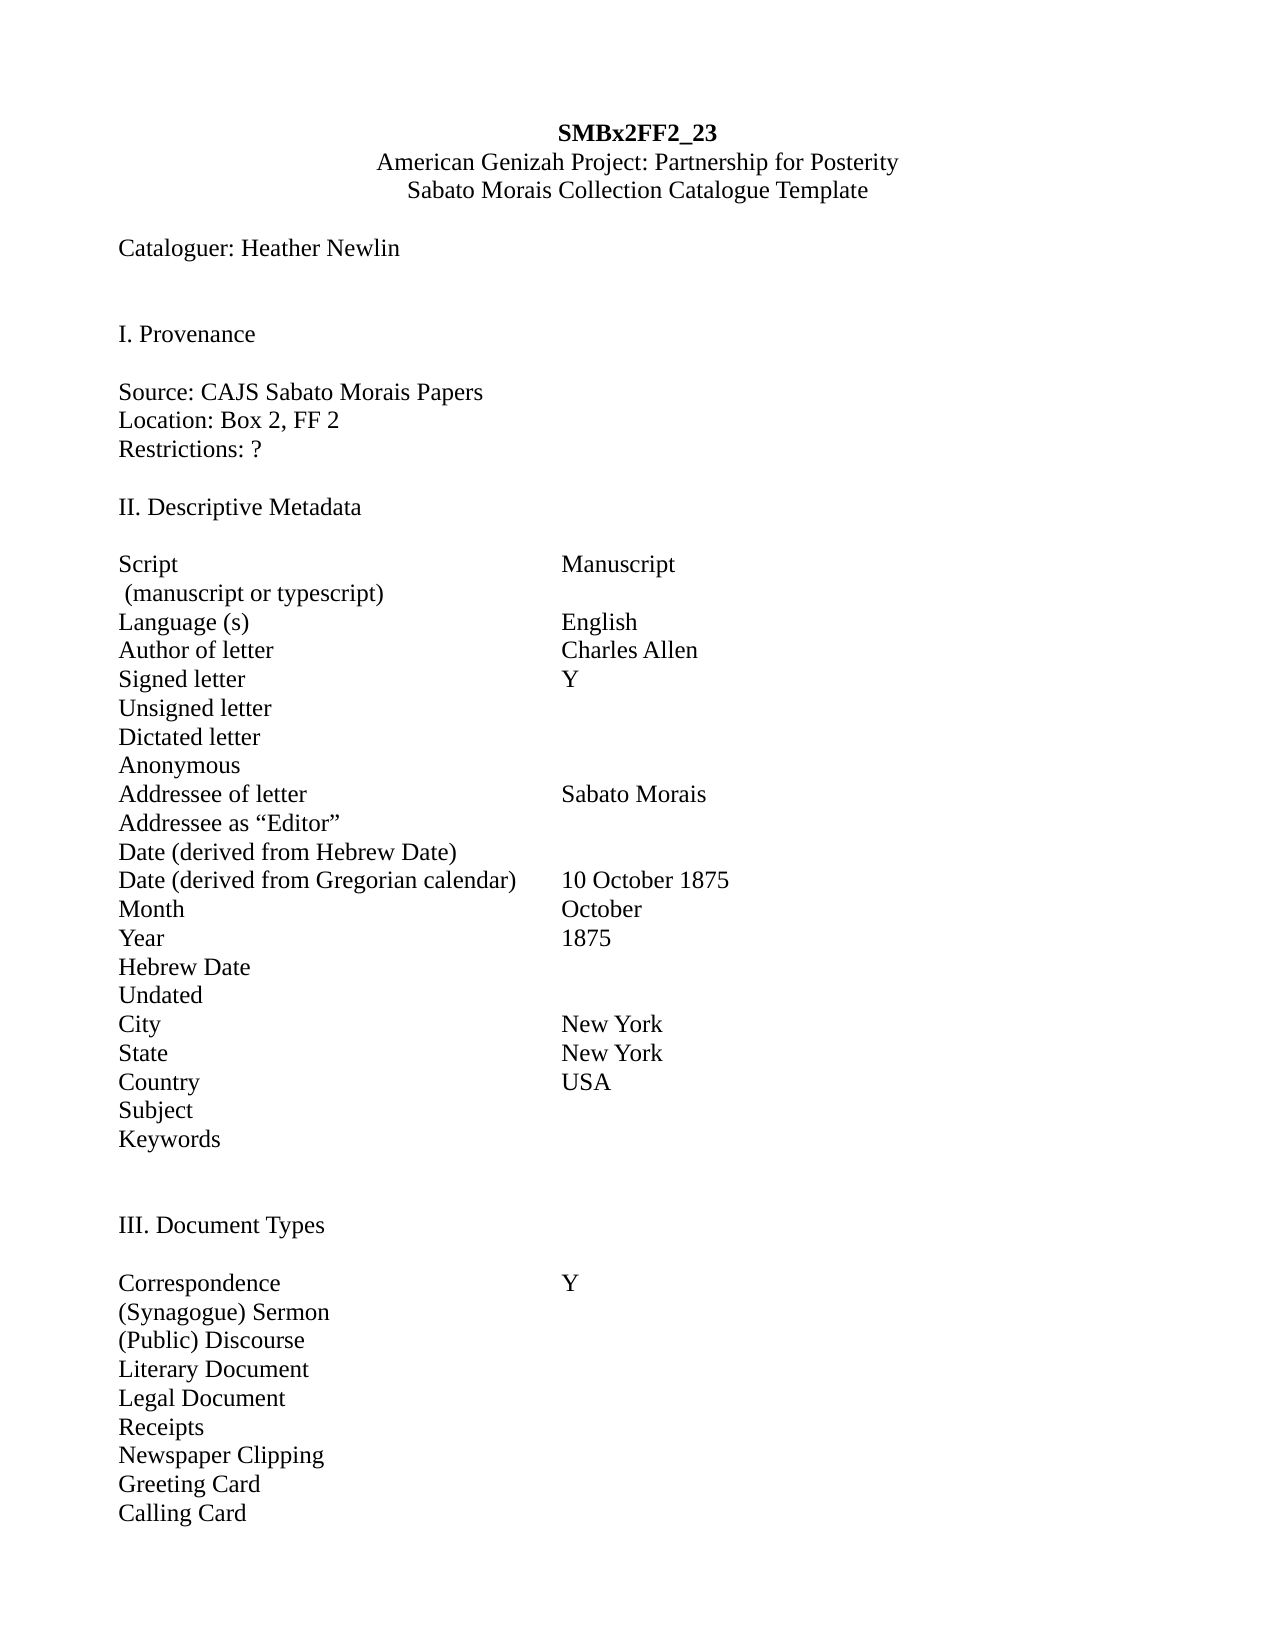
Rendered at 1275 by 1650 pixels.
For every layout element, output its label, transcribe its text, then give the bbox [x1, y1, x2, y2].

text Calling Card [118, 1498, 1157, 1527]
text Dictated letter [118, 722, 1157, 751]
text I. Provenance [118, 319, 1157, 348]
text Signed letter Y [118, 664, 1157, 693]
text Undated [118, 981, 1157, 1009]
text Year 1875 [118, 923, 1157, 952]
text II. Descriptive Metadata [118, 492, 1157, 521]
text Location: Box 2, FF 2 [118, 406, 1157, 434]
text Legal Document [118, 1383, 1157, 1412]
text Restrictions: ? [118, 434, 1157, 463]
text Correspondence Y [118, 1268, 1157, 1297]
text Addressee as “Editor” [118, 808, 1157, 837]
text Month October [118, 894, 1157, 923]
text Literary Document [118, 1354, 1157, 1383]
text Hebrew Date [118, 952, 1157, 981]
text Date (derived from Gregorian calendar) 10 October 1875 [118, 866, 1157, 894]
text Country USA [118, 1067, 1157, 1096]
text SMBx2FF2_23 [118, 118, 1157, 147]
text (Public) Discourse [118, 1326, 1157, 1354]
text American Genizah Project: Partnership for Posterity [118, 147, 1157, 176]
text Anonymous [118, 751, 1157, 779]
text Cataloguer: Heather Newlin [118, 233, 1157, 262]
text Addressee of letter Sabato Morais [118, 779, 1157, 808]
text Newspaper Clipping [118, 1441, 1157, 1469]
text Author of letter Charles Allen [118, 636, 1157, 664]
text Source: CAJS Sabato Morais Papers [118, 377, 1157, 406]
text (manuscript or typescript) [118, 578, 1157, 607]
text Script Manuscript [118, 549, 1157, 578]
text Receipts [118, 1412, 1157, 1441]
text State New York [118, 1038, 1157, 1067]
text Language (s) English [118, 607, 1157, 636]
text Sabato Morais Collection Catalogue Template [118, 176, 1157, 204]
text Subject [118, 1096, 1157, 1124]
text Unsigned letter [118, 693, 1157, 722]
text III. Document Types [118, 1211, 1157, 1239]
text (Synagogue) Sermon [118, 1297, 1157, 1326]
text Keywords [118, 1124, 1157, 1153]
text Greeting Card [118, 1469, 1157, 1498]
text City New York [118, 1009, 1157, 1038]
text Date (derived from Hebrew Date) [118, 837, 1157, 866]
